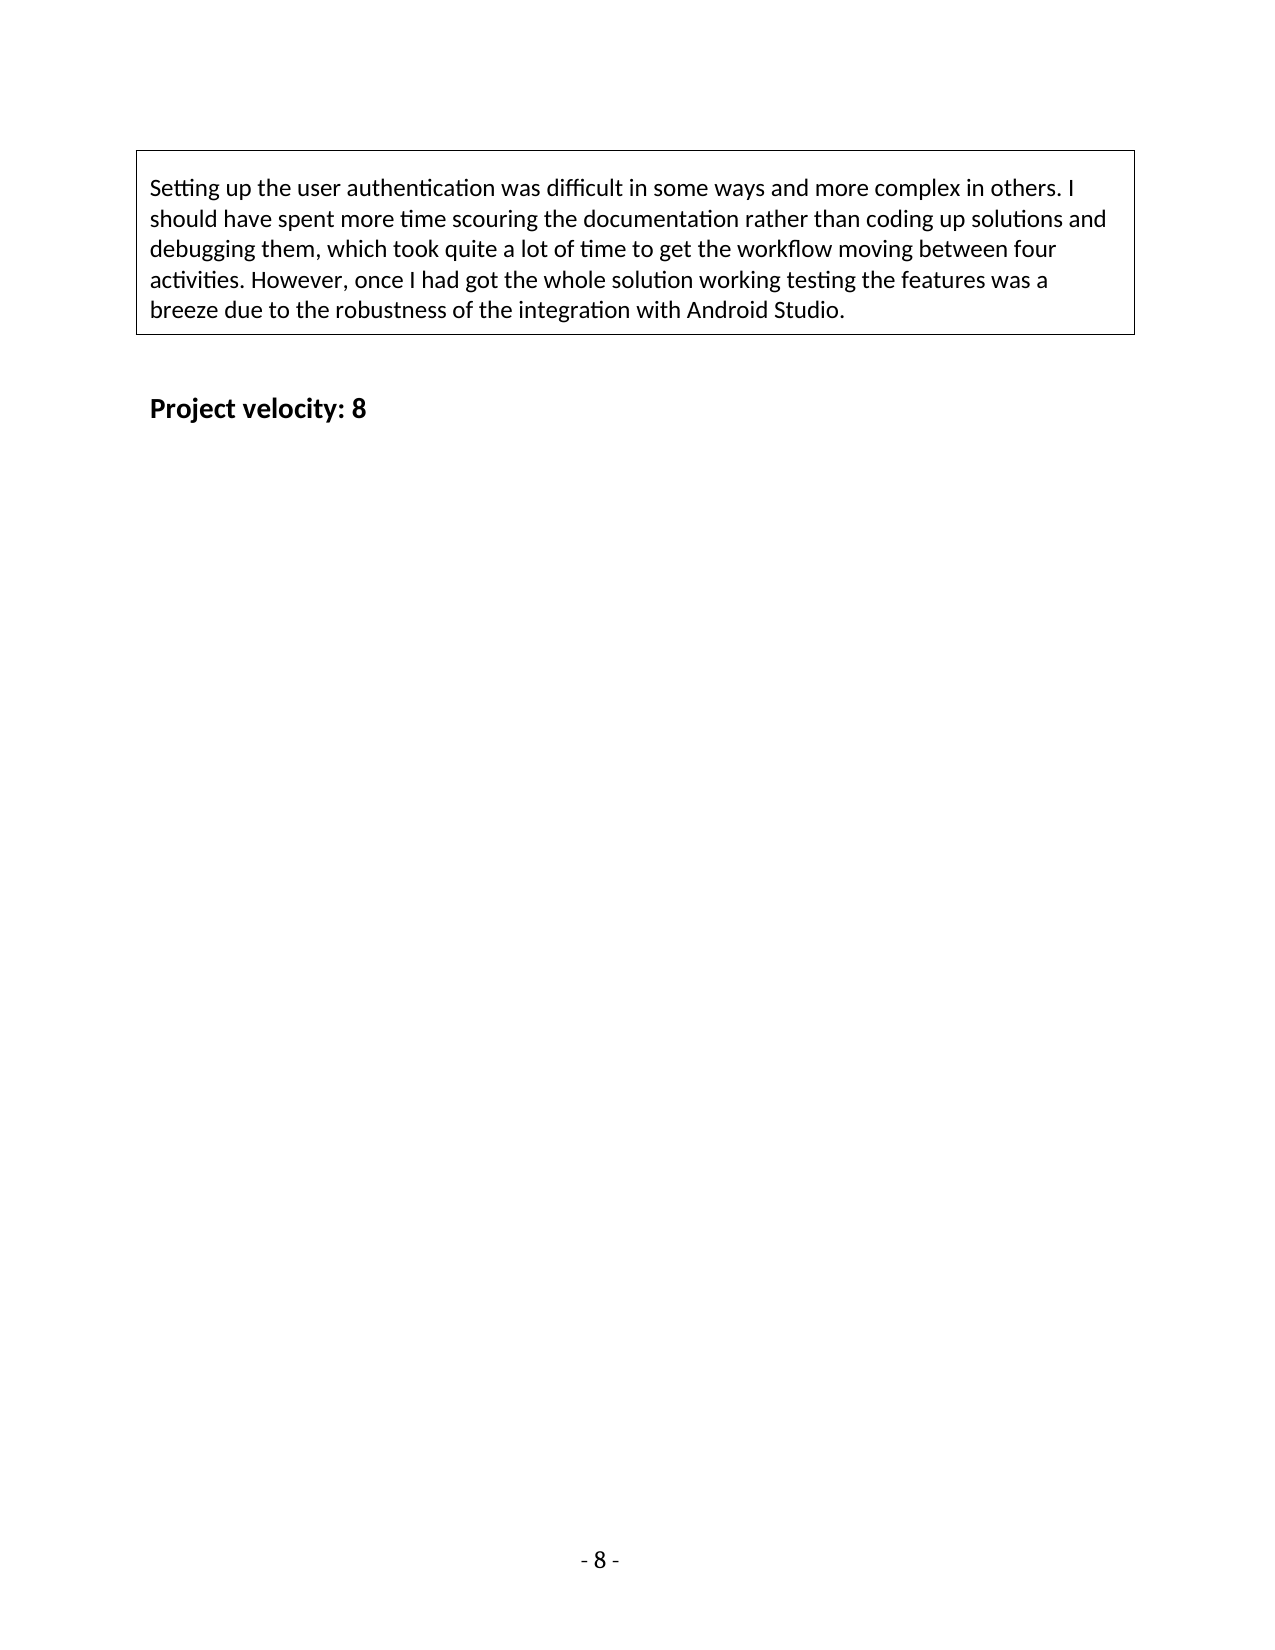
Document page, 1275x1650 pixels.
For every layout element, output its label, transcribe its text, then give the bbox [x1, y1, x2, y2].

table_header Setting up the user authentication was difficult in some ways and more complex in others. I should have spent more time scouring the documentation rather than coding up solutions and debugging them, which took quite a lot of time to get the workflow moving between four activities. However, once I had got the whole solution working testing the features was a breeze due to the robustness of the integration with Android Studio. [137, 151, 1134, 334]
text Project velocity: 8 [150, 391, 1125, 426]
